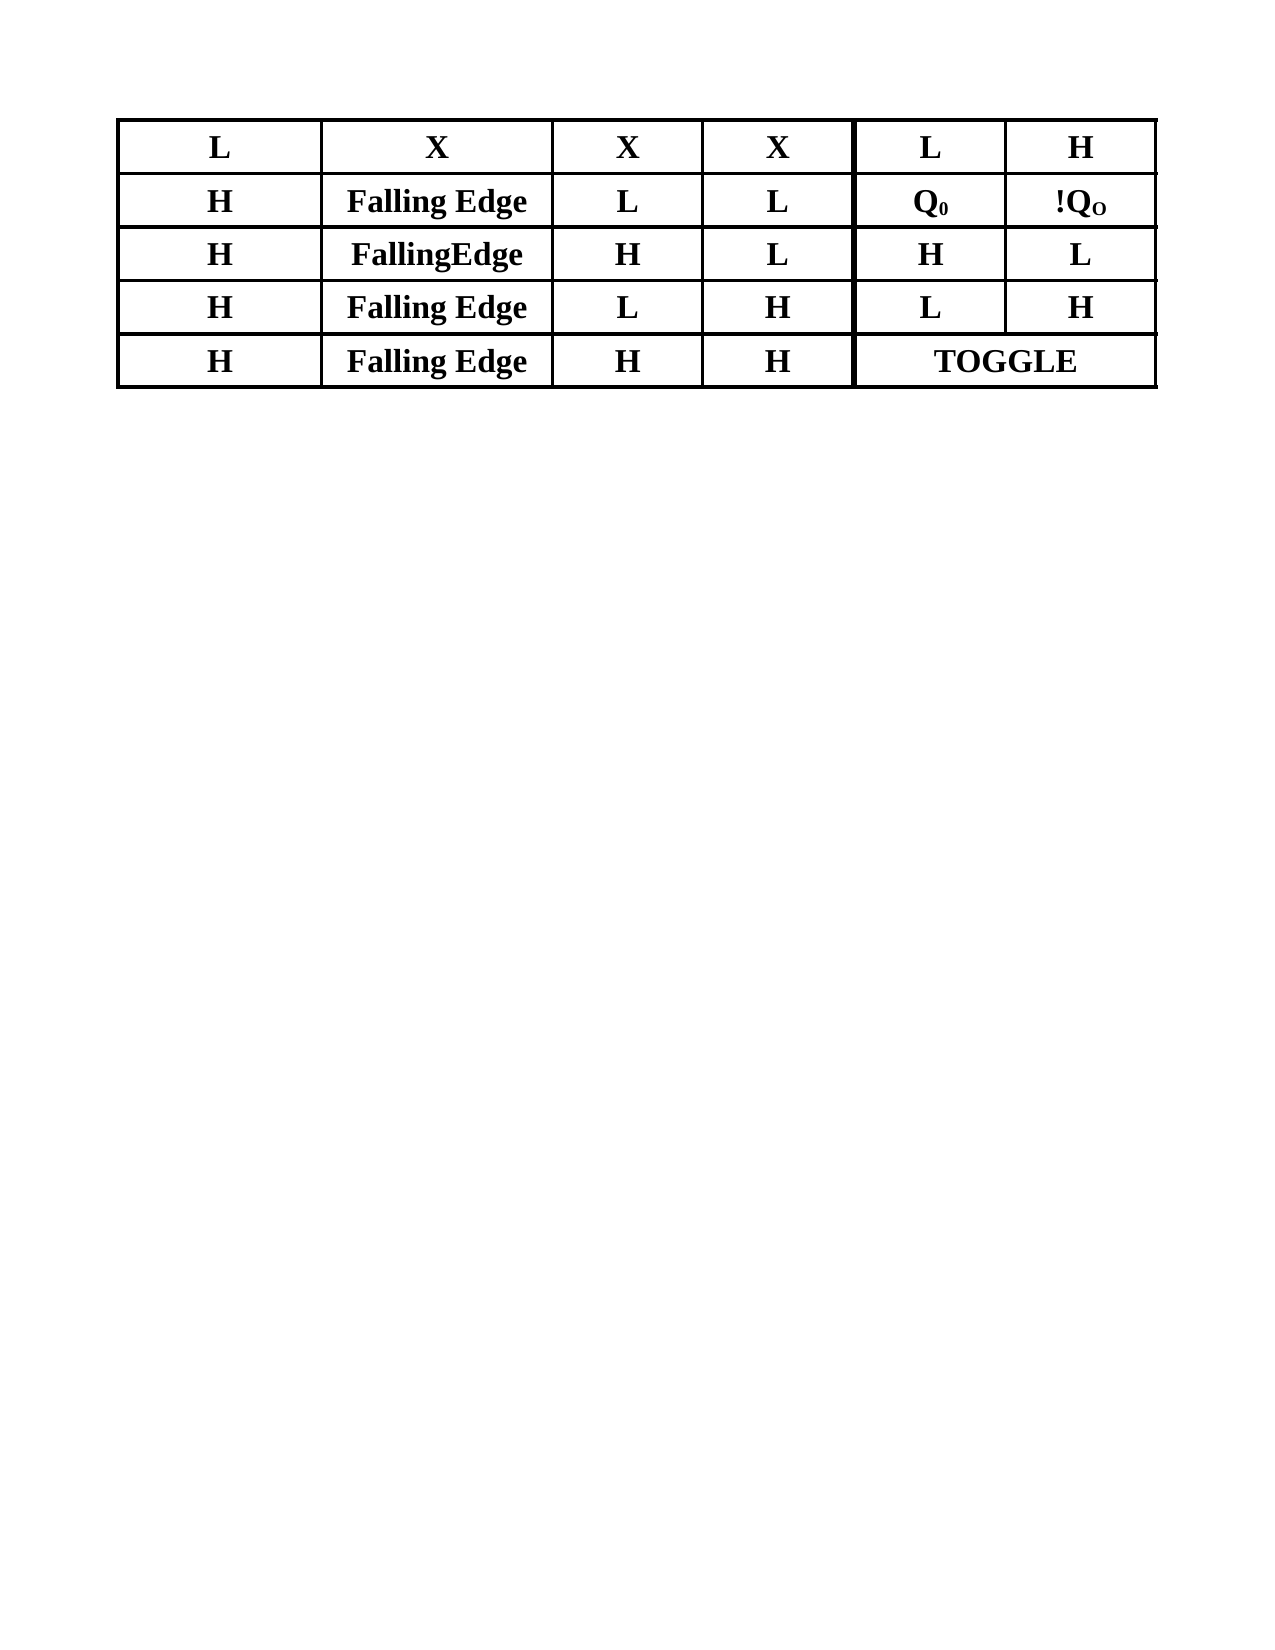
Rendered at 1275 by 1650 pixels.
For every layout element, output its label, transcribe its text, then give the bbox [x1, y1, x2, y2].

table_cell L [554, 282, 701, 332]
table_cell !QO [1007, 175, 1154, 225]
table_cell L [120, 122, 320, 172]
table_cell H [1007, 122, 1154, 172]
table_cell Q0 [857, 175, 1004, 225]
table_cell H [704, 336, 851, 385]
table_cell Falling Edge [323, 282, 551, 332]
table_cell X [554, 122, 701, 172]
table_cell X [323, 122, 551, 172]
table_cell H [857, 229, 1004, 278]
table_cell L [704, 229, 851, 278]
table_cell H [704, 282, 851, 332]
table_cell L [554, 175, 701, 225]
table_cell Falling Edge [323, 175, 551, 225]
table_cell L [857, 282, 1004, 332]
table_cell H [120, 175, 320, 225]
table_cell H [1007, 282, 1154, 332]
table_cell H [120, 282, 320, 332]
table_cell H [554, 229, 701, 278]
table_cell L [857, 122, 1004, 172]
table_cell L [1007, 229, 1154, 278]
table_cell X [704, 122, 851, 172]
table_cell TOGGLE [857, 336, 1154, 385]
table_cell FallingEdge [323, 229, 551, 278]
table_cell Falling Edge [323, 336, 551, 385]
table_cell H [554, 336, 701, 385]
table_cell H [120, 336, 320, 385]
table_cell H [120, 229, 320, 278]
table_cell L [704, 175, 851, 225]
